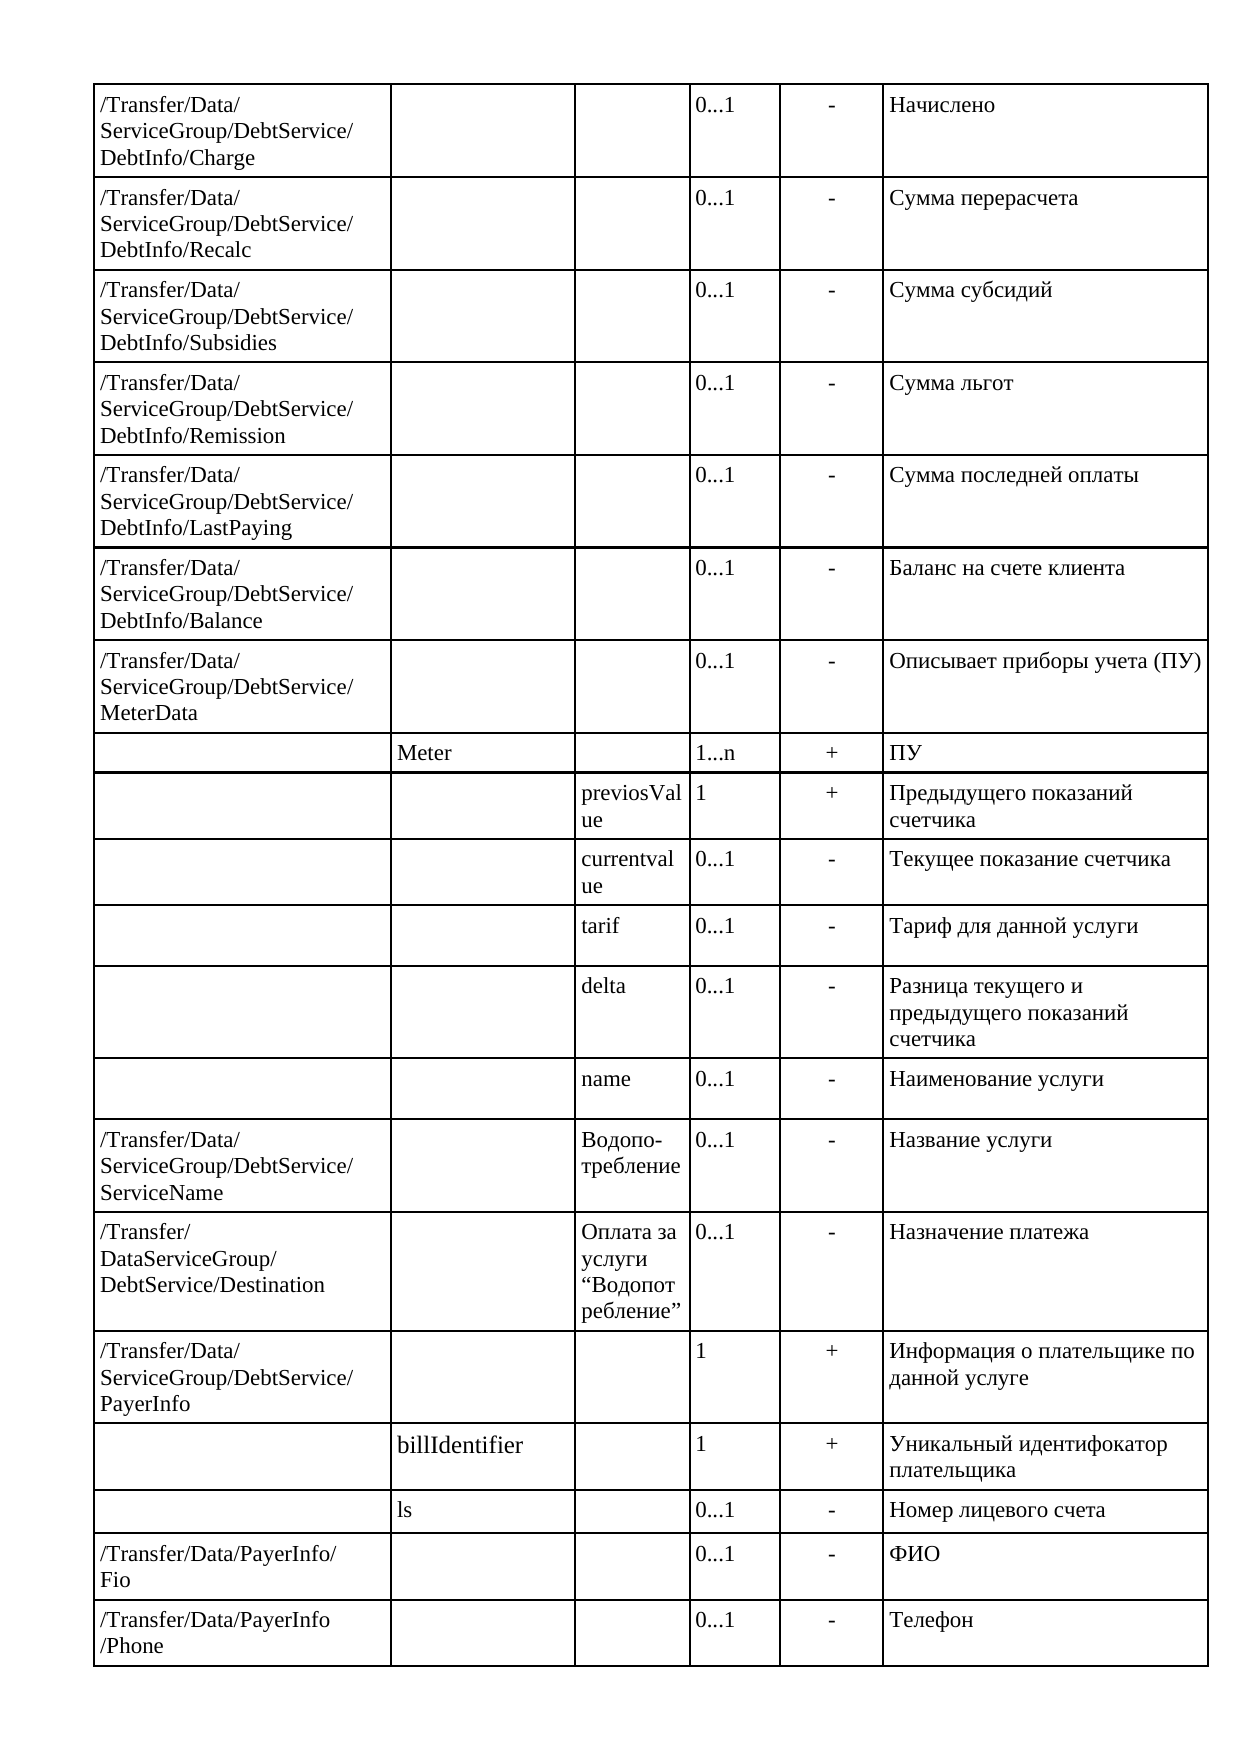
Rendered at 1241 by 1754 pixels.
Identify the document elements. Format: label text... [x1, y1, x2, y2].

table_cell Информация о плательщике по данной услуге [884, 1332, 1207, 1422]
table_cell [95, 1424, 390, 1488]
table_cell 0...1 [691, 271, 779, 361]
table_cell name [576, 1059, 689, 1118]
table_cell [392, 363, 574, 454]
table_cell Водопо- требление [576, 1120, 689, 1211]
table_cell tarif [576, 906, 689, 965]
table_cell 0...1 [691, 641, 779, 732]
table_cell [576, 178, 689, 268]
table_cell - [781, 1534, 882, 1598]
table_cell [576, 1601, 689, 1665]
table_cell [576, 1332, 689, 1422]
table_cell ls [392, 1491, 574, 1532]
table_cell 1...n [691, 734, 779, 771]
table_cell [95, 967, 390, 1057]
table_cell [392, 178, 574, 268]
table_cell - [781, 1491, 882, 1532]
table_cell ПУ [884, 734, 1207, 771]
table_cell [392, 1534, 574, 1598]
table_cell + [781, 1332, 882, 1422]
table_cell /Transfer/Data/ ServiceGroup/DebtService/PayerInfo [95, 1332, 390, 1422]
table_cell - [781, 906, 882, 965]
table_cell - [781, 456, 882, 546]
table_cell /Transfer/Data/PayerInfo/ Fio [95, 1534, 390, 1598]
table_cell [392, 549, 574, 639]
table_cell + [781, 734, 882, 771]
table_cell [392, 1601, 574, 1665]
table_cell /Transfer/Data/ ServiceGroup/DebtService/MeterData [95, 641, 390, 732]
table_cell [392, 1332, 574, 1422]
table_cell [392, 967, 574, 1057]
table_cell [576, 1424, 689, 1488]
table_cell [392, 271, 574, 361]
table_cell [95, 774, 390, 838]
table_cell [392, 1213, 574, 1329]
table_cell [392, 774, 574, 838]
table_cell Предыдущего показаний счетчика [884, 774, 1207, 838]
table_cell - [781, 1059, 882, 1118]
table_cell Наименование услуги [884, 1059, 1207, 1118]
table_cell [392, 840, 574, 904]
table_cell 0...1 [691, 967, 779, 1057]
table_cell 0...1 [691, 85, 779, 176]
table_cell currentvalue [576, 840, 689, 904]
table_cell - [781, 840, 882, 904]
table_cell 0...1 [691, 906, 779, 965]
table_cell [392, 641, 574, 732]
table_cell Разница текущего и предыдущего показаний счетчика [884, 967, 1207, 1057]
table_cell - [781, 1601, 882, 1665]
table_cell Оплата за услуги “Водопотребление” [576, 1213, 689, 1329]
table_cell [576, 85, 689, 176]
table_cell Сумма последней оплаты [884, 456, 1207, 546]
table_cell /Transfer/Data/PayerInfo /Phone [95, 1601, 390, 1665]
table_cell 0...1 [691, 840, 779, 904]
table_cell Сумма перерасчета [884, 178, 1207, 268]
table_cell ФИО [884, 1534, 1207, 1598]
table_cell Название услуги [884, 1120, 1207, 1211]
table_cell Описывает приборы учета (ПУ) [884, 641, 1207, 732]
table_cell [576, 456, 689, 546]
table_cell 1 [691, 1332, 779, 1422]
table_cell [576, 549, 689, 639]
table_cell /Transfer/Data/ ServiceGroup/DebtService/ DebtInfo/Subsidies [95, 271, 390, 361]
table_cell [392, 456, 574, 546]
table_cell [576, 734, 689, 771]
table_cell [95, 1059, 390, 1118]
table_cell 0...1 [691, 178, 779, 268]
table_cell Назначение платежа [884, 1213, 1207, 1329]
table_cell [95, 734, 390, 771]
table_cell previosValue [576, 774, 689, 838]
table_cell 0...1 [691, 1534, 779, 1598]
table_cell 1 [691, 1424, 779, 1488]
table_cell 0...1 [691, 363, 779, 454]
table_cell + [781, 1424, 882, 1488]
table_cell billIdentifier [392, 1424, 574, 1488]
table_cell [392, 1120, 574, 1211]
table_cell [392, 906, 574, 965]
table_cell [576, 271, 689, 361]
table_cell /Transfer/Data/ ServiceGroup/DebtService/DebtInfo/Remission [95, 363, 390, 454]
table_cell [95, 840, 390, 904]
table_cell [576, 1491, 689, 1532]
table_cell delta [576, 967, 689, 1057]
table_cell Meter [392, 734, 574, 771]
table_cell 0...1 [691, 1491, 779, 1532]
table_cell 0...1 [691, 1120, 779, 1211]
table_cell [576, 363, 689, 454]
table_cell - [781, 1120, 882, 1211]
table_cell Баланс на счете клиента [884, 549, 1207, 639]
table_cell Уникальный идентифокатор плательщика [884, 1424, 1207, 1488]
table_cell 0...1 [691, 1059, 779, 1118]
table_cell [95, 906, 390, 965]
table_cell [392, 85, 574, 176]
table_cell [576, 1534, 689, 1598]
table_cell Номер лицевого счета [884, 1491, 1207, 1532]
table_cell 0...1 [691, 1213, 779, 1329]
table_cell [392, 1059, 574, 1118]
table_cell - [781, 1213, 882, 1329]
table_cell - [781, 549, 882, 639]
table_cell 0...1 [691, 549, 779, 639]
table_cell - [781, 967, 882, 1057]
table_cell [95, 1491, 390, 1532]
table_cell 0...1 [691, 456, 779, 546]
table_cell + [781, 774, 882, 838]
table_cell Сумма субсидий [884, 271, 1207, 361]
table_cell /Transfer/Data/ ServiceGroup/DebtService/ DebtInfo/Recalc [95, 178, 390, 268]
table_cell - [781, 178, 882, 268]
table_cell - [781, 271, 882, 361]
table_cell Начислено [884, 85, 1207, 176]
table_cell Текущее показание счетчика [884, 840, 1207, 904]
table_cell - [781, 641, 882, 732]
table_cell /Transfer/Data/ ServiceGroup/DebtService/ DebtInfo/Charge [95, 85, 390, 176]
table_cell [576, 641, 689, 732]
table_cell Сумма льгот [884, 363, 1207, 454]
table_cell 0...1 [691, 1601, 779, 1665]
table_cell /Transfer/Data/ ServiceGroup/DebtService/DebtInfo/Balance [95, 549, 390, 639]
table_cell - [781, 363, 882, 454]
table_cell 1 [691, 774, 779, 838]
table_cell Тариф для данной услуги [884, 906, 1207, 965]
table_cell Телефон [884, 1601, 1207, 1665]
table_cell /Transfer/Data/ ServiceGroup/DebtService/DebtInfo/LastPaying [95, 456, 390, 546]
table_cell - [781, 85, 882, 176]
table_cell /Transfer/Data/ ServiceGroup/DebtService/ ServiceName [95, 1120, 390, 1211]
table_cell /Transfer/ DataServiceGroup/ DebtService/Destination [95, 1213, 390, 1329]
